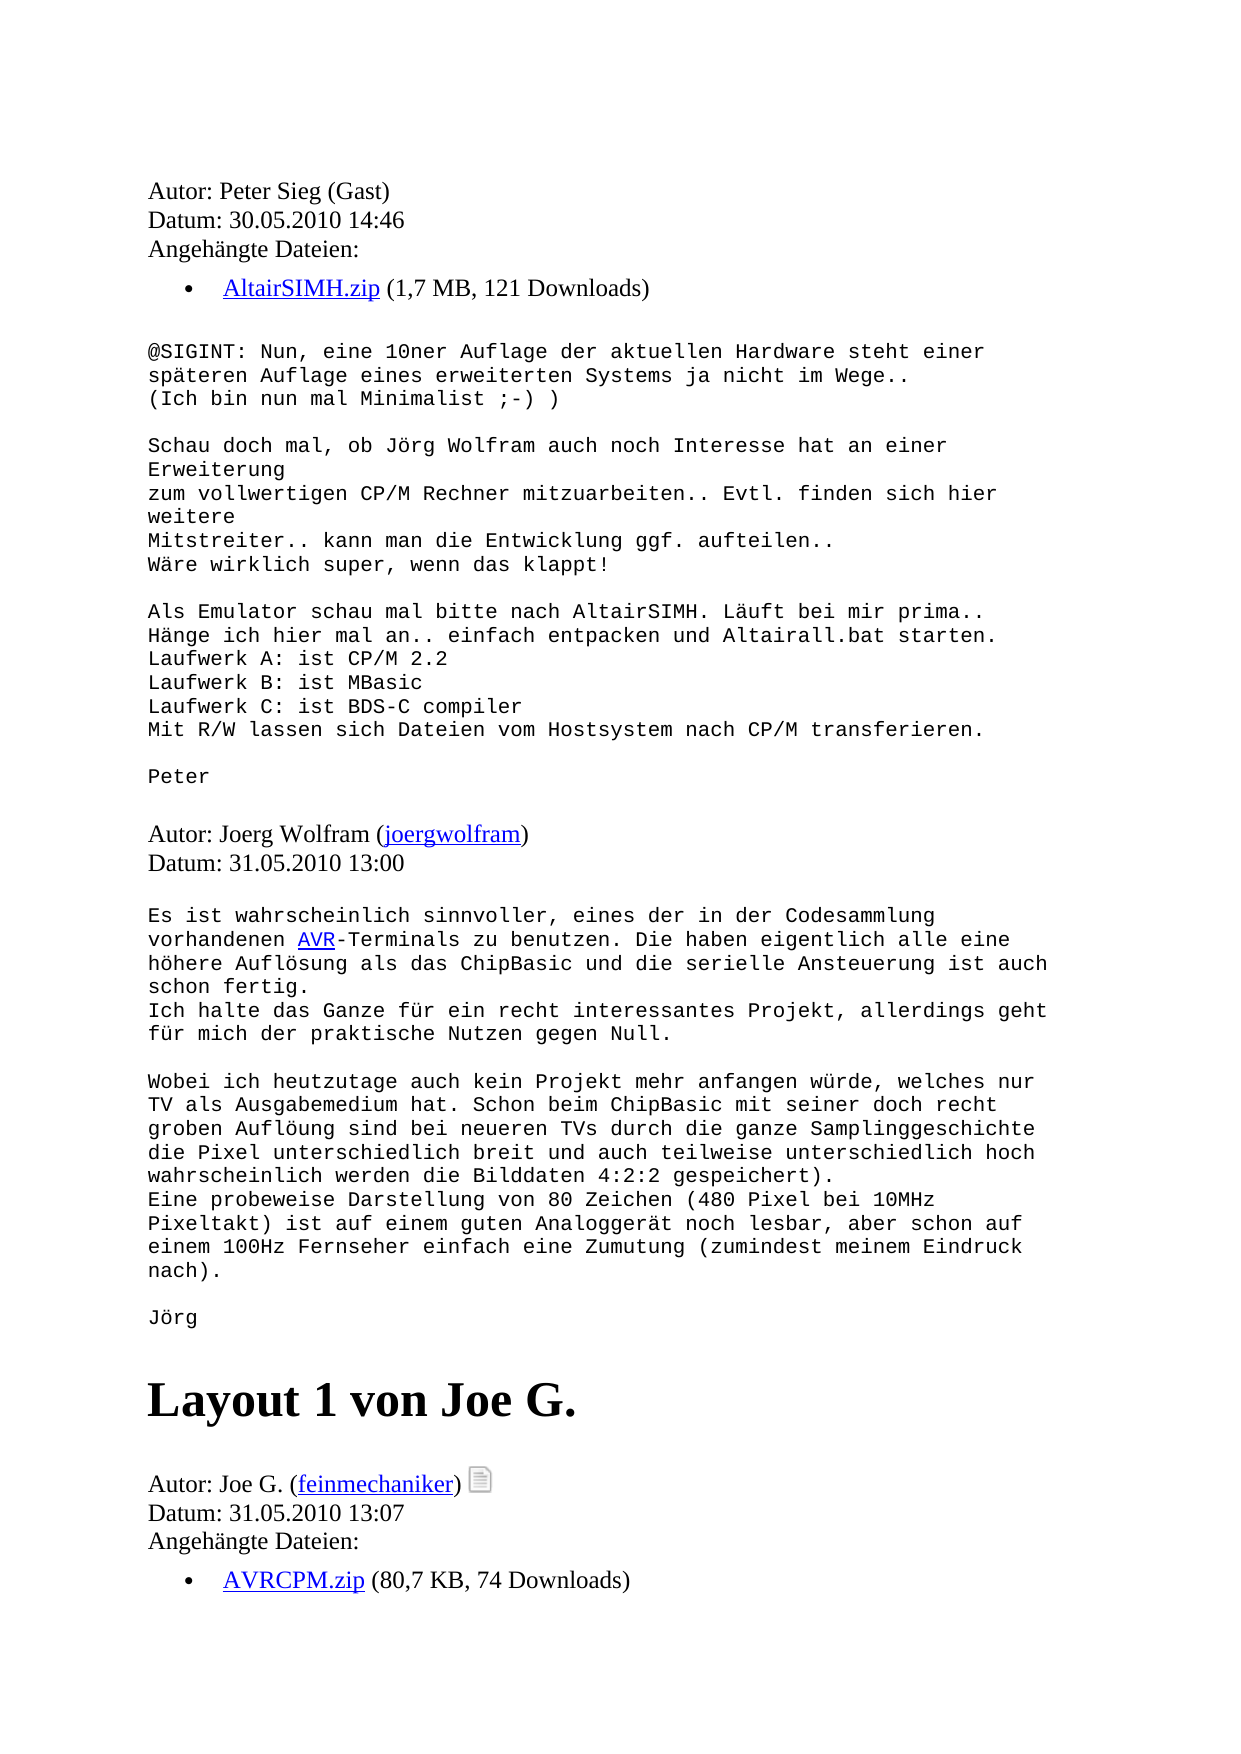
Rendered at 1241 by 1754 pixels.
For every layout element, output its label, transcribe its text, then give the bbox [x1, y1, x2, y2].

text Pixeltakt) ist auf einem guten Analoggerät noch lesbar, aber schon auf [148, 1213, 1093, 1236]
text die Pixel unterschiedlich breit und auch teilweise unterschiedlich hoch [148, 1142, 1093, 1165]
text einem 100Hz Fernseher einfach eine Zumutung (zumindest meinem Eindruck [148, 1236, 1093, 1260]
list AltairSIMH.zip (1,7 MB, 121 Downloads) [185, 273, 1093, 302]
subtitle Layout 1 von Joe G. [148, 1370, 1093, 1427]
text Ich halte das Ganze für ein recht interessantes Projekt, allerdings geht [148, 1000, 1093, 1023]
text zum vollwertigen CP/M Rechner mitzuarbeiten.. Evtl. finden sich hier [148, 483, 1093, 506]
text weitere [148, 506, 1093, 530]
text Wäre wirklich super, wenn das klappt! [148, 554, 1093, 577]
text Autor: Peter Sieg (Gast) [148, 176, 1093, 205]
text für mich der praktische Nutzen gegen Null. [148, 1023, 1093, 1047]
text Laufwerk B: ist MBasic [148, 672, 1093, 696]
text Angehängte Dateien: [148, 1526, 1093, 1555]
text Schau doch mal, ob Jörg Wolfram auch noch Interesse hat an einer [148, 436, 1093, 459]
text TV als Ausgabemedium hat. Schon beim ChipBasic mit seiner doch recht [148, 1094, 1093, 1118]
text groben Auflöung sind bei neueren TVs durch die ganze Samplinggeschichte [148, 1118, 1093, 1142]
text Mit R/W lassen sich Dateien vom Hostsystem nach CP/M transferieren. [148, 719, 1093, 743]
text späteren Auflage eines erweiterten Systems ja nicht im Wege.. [148, 364, 1093, 388]
text wahrscheinlich werden die Bilddaten 4:2:2 gespeichert). [148, 1165, 1093, 1189]
text Eine probeweise Darstellung von 80 Zeichen (480 Pixel bei 10MHz [148, 1189, 1093, 1213]
text Mitstreiter.. kann man die Entwicklung ggf. aufteilen.. [148, 530, 1093, 554]
text Autor: Joe G. (feinmechaniker) [148, 1467, 1093, 1498]
text Jörg [148, 1307, 1093, 1331]
text Hänge ich hier mal an.. einfach entpacken und Altairall.bat starten. [148, 625, 1093, 648]
text Wobei ich heutzutage auch kein Projekt mehr anfangen würde, welches nur [148, 1071, 1093, 1094]
text vorhandenen AVR-Terminals zu benutzen. Die haben eigentlich alle eine [148, 929, 1093, 952]
text @SIGINT: Nun, eine 10ner Auflage der aktuellen Hardware steht einer [148, 341, 1093, 364]
text Datum: 31.05.2010 13:00 [148, 848, 1093, 876]
text Es ist wahrscheinlich sinnvoller, eines der in der Codesammlung [148, 905, 1093, 929]
text Peter [148, 767, 1093, 790]
text Datum: 30.05.2010 14:46 [148, 205, 1093, 234]
text nach). [148, 1260, 1093, 1283]
text Datum: 31.05.2010 13:07 [148, 1498, 1093, 1526]
text Als Emulator schau mal bitte nach AltairSIMH. Läuft bei mir prima.. [148, 601, 1093, 625]
text Angehängte Dateien: [148, 234, 1093, 263]
text Erweiterung [148, 459, 1093, 483]
text höhere Auflösung als das ChipBasic und die serielle Ansteuerung ist auch [148, 952, 1093, 976]
list AVRCPM.zip (80,7 KB, 74 Downloads) [185, 1566, 1093, 1594]
picture [467, 1466, 494, 1493]
text Laufwerk C: ist BDS-C compiler [148, 696, 1093, 719]
text Autor: Joerg Wolfram (joergwolfram) [148, 819, 1093, 848]
text (Ich bin nun mal Minimalist ;-) ) [148, 388, 1093, 412]
text schon fertig. [148, 976, 1093, 1000]
text Laufwerk A: ist CP/M 2.2 [148, 648, 1093, 672]
